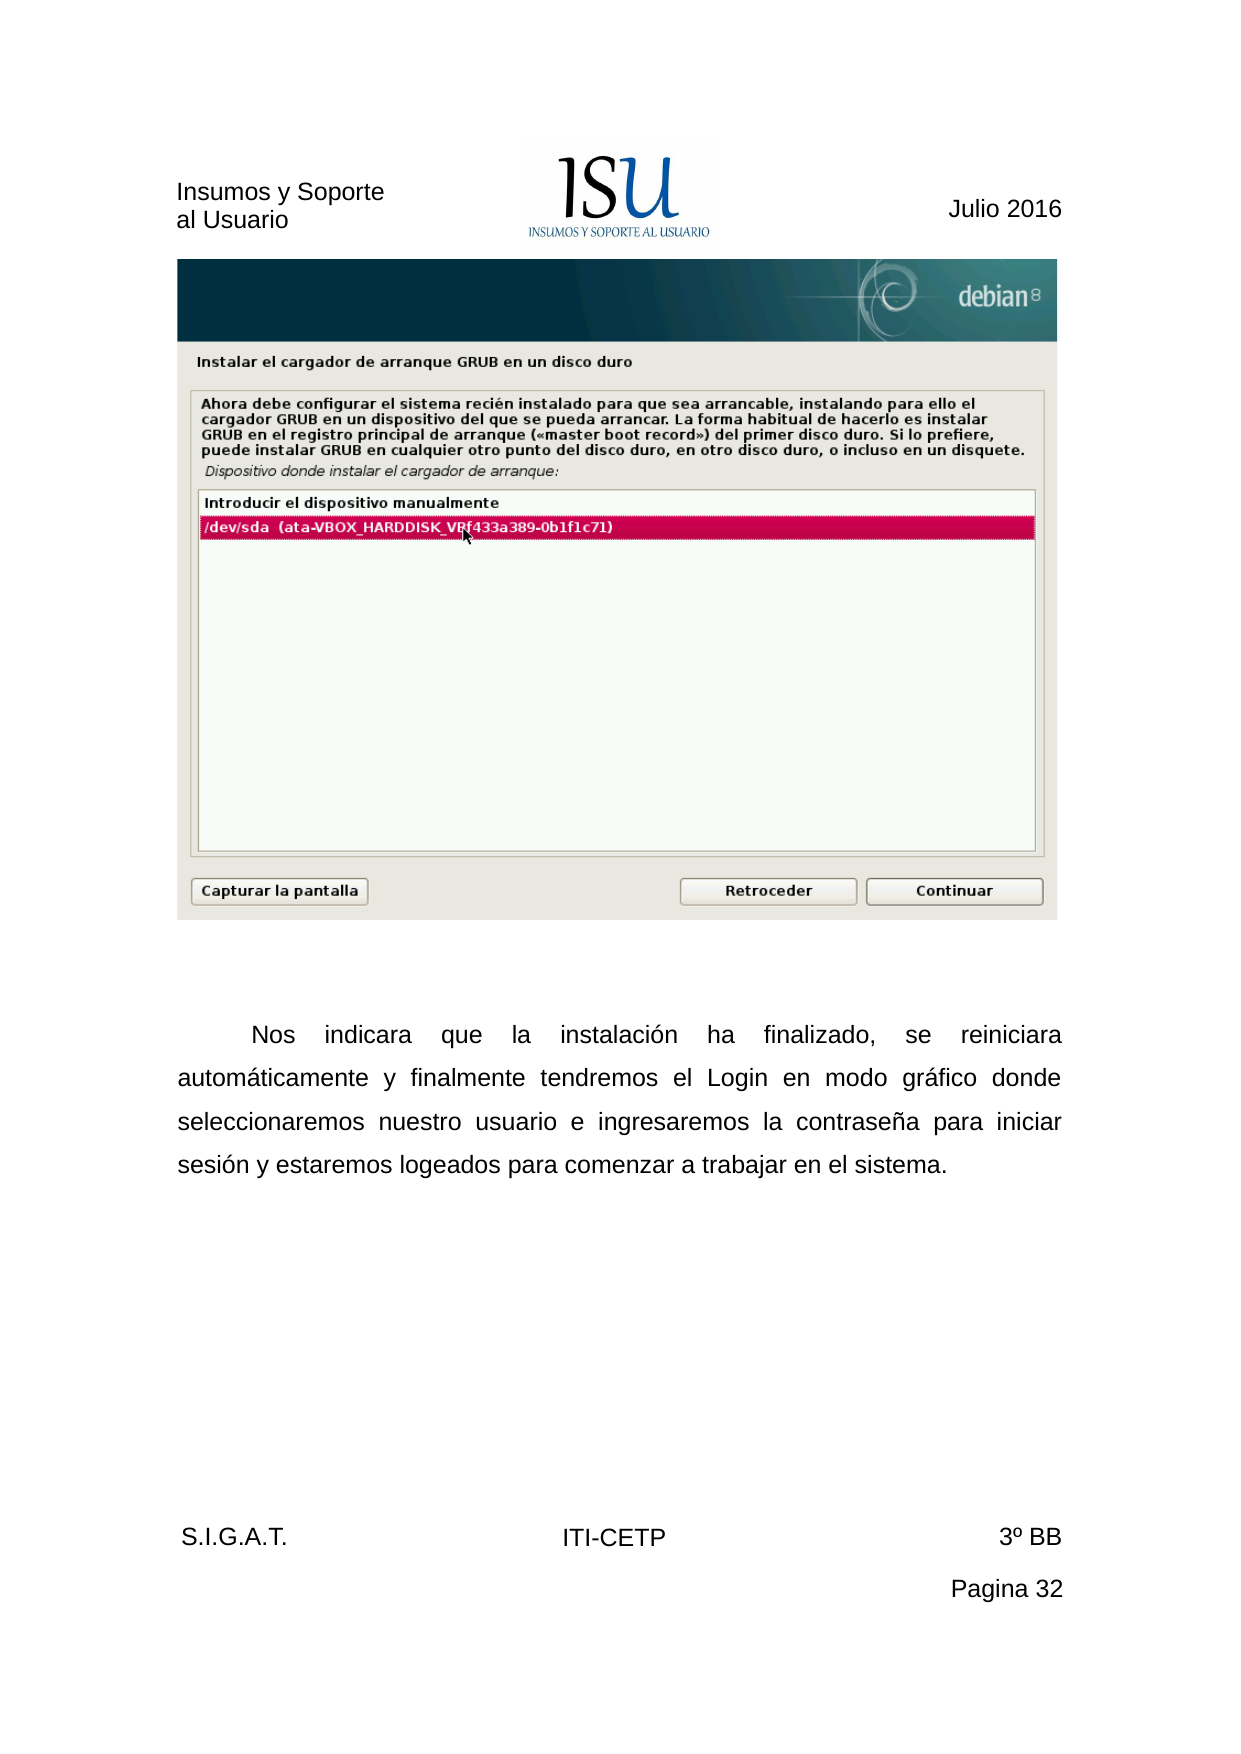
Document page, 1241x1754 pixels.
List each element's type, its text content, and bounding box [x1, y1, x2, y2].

picture [177, 259, 1058, 920]
text Nos indicara que la instalación ha finalizado, se reiniciara automáticamente y finalmente tendremos el Login en modo gráfico donde seleccionaremos nuestro usuario e ingresaremos la contraseña para iniciar sesión y estaremos logeados para comenzar a trabajar en el sistema. [177, 1020, 1063, 1178]
picture [517, 138, 723, 252]
